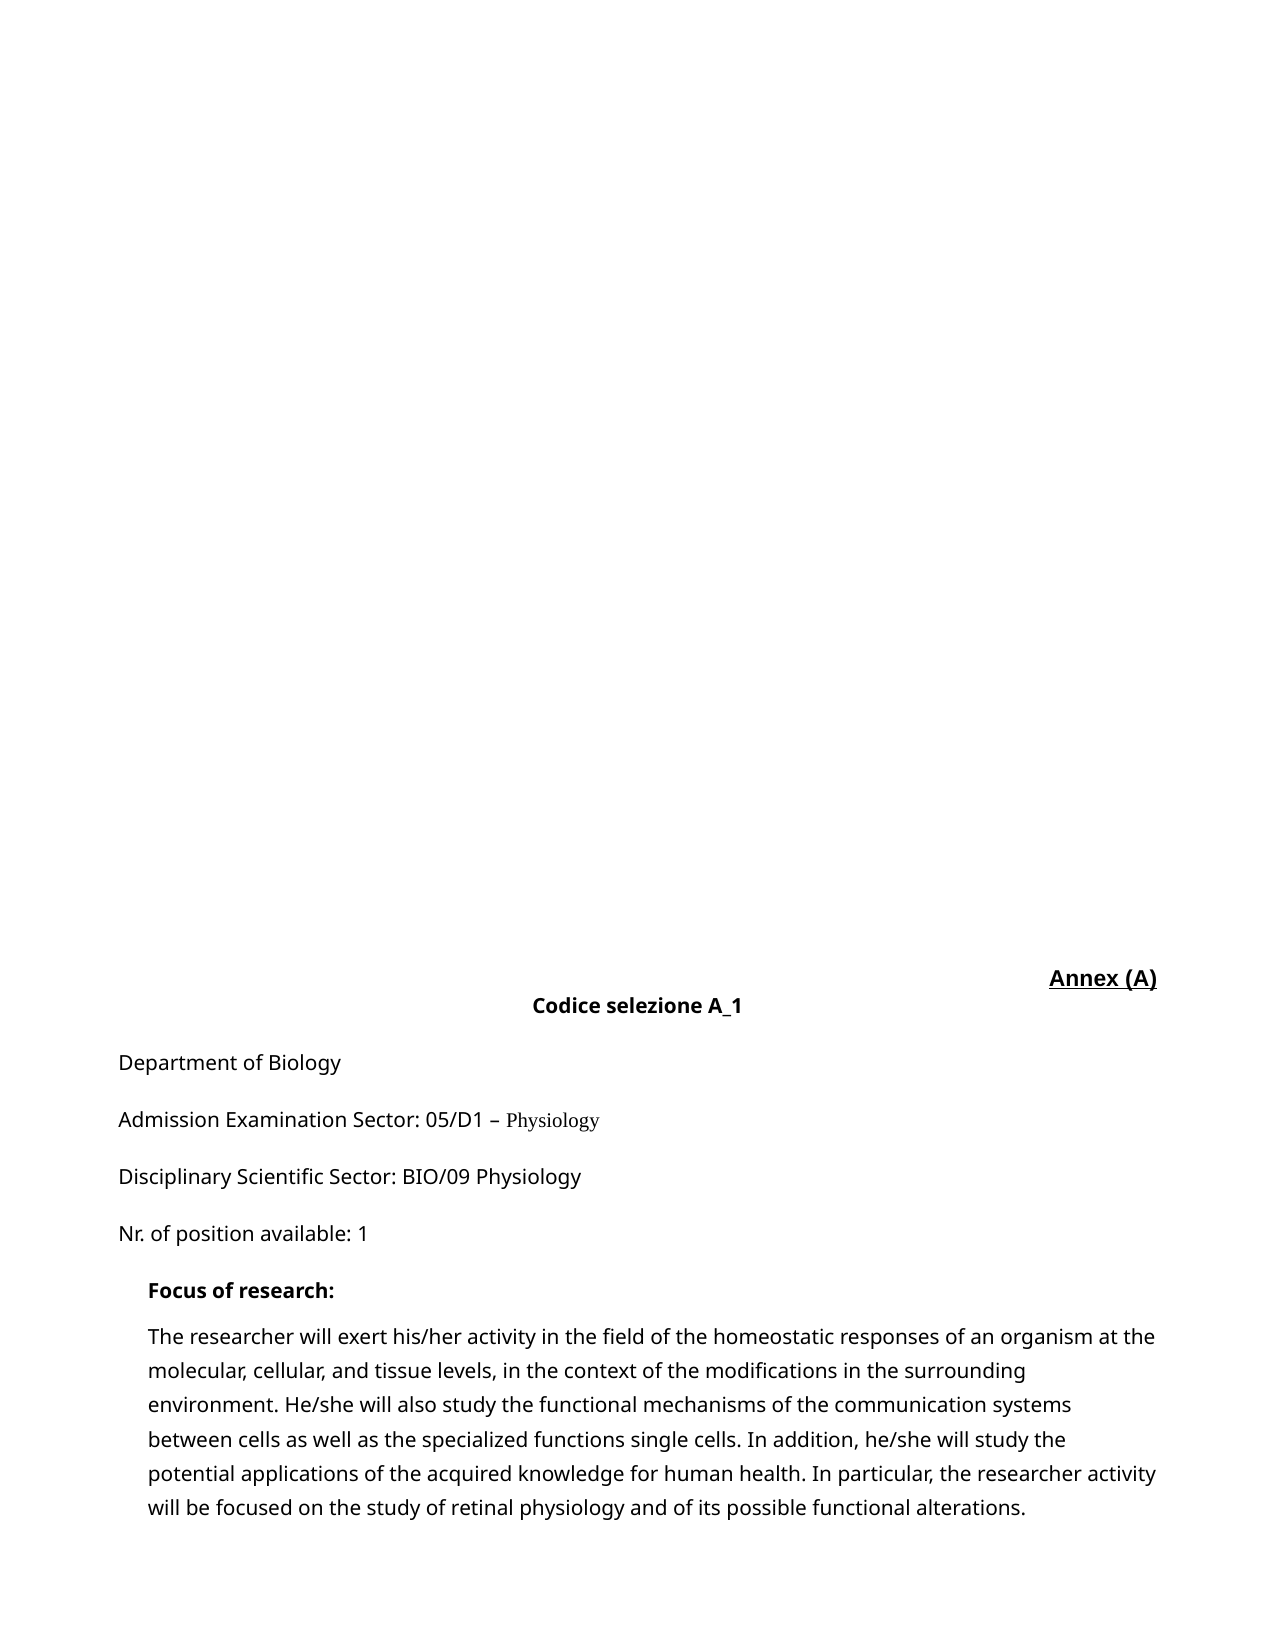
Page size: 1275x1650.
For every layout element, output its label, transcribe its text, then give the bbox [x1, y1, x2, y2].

text Nr. of position available: 1 [118, 1219, 1157, 1247]
text Annex (A) [118, 965, 1157, 992]
text Admission Examination Sector: 05/D1 – Physiology [118, 1105, 1157, 1134]
text The researcher will exert his/her activity in the field of the homeostatic responses of an organism at the molecular, cellular, and tissue levels, in the context of the modifications in the surrounding environment. He/she will also study the functional mechanisms of the communication systems between cells as well as the specialized functions single cells. In addition, he/she will study the potential applications of the acquired knowledge for human health. In particular, the researcher activity will be focused on the study of retinal physiology and of its possible functional alterations. [148, 1322, 1157, 1521]
text Department of Biology [118, 1048, 1157, 1077]
text Codice selezione A_1 [118, 992, 1157, 1020]
text Disciplinary Scientific Sector: BIO/09 Physiology [118, 1162, 1157, 1191]
text Focus of research: [148, 1276, 1157, 1304]
